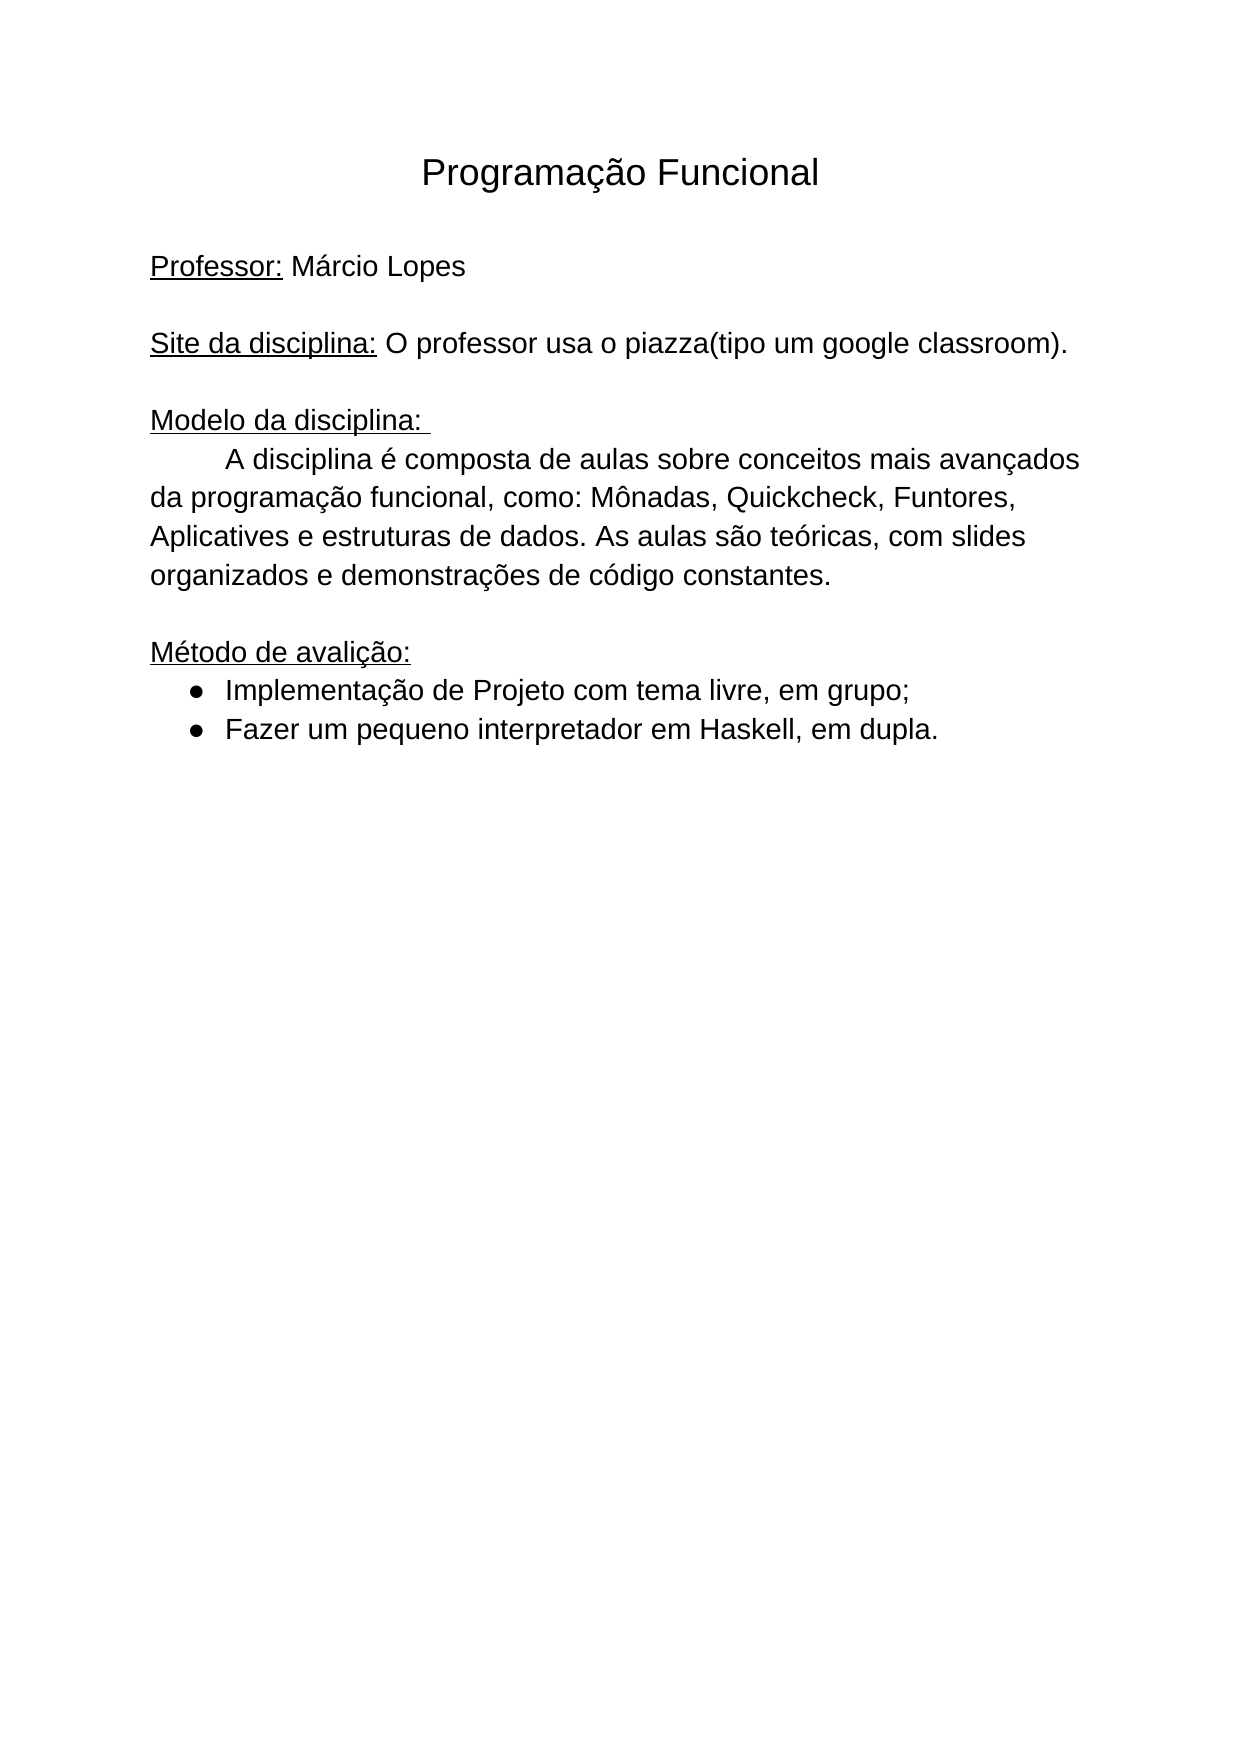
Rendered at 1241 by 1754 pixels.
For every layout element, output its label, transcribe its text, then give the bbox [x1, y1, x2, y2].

text Site da disciplina: O professor usa o piazza(tipo um google classroom). [150, 326, 1090, 360]
text Programação Funcional [150, 150, 1090, 193]
text Modelo da disciplina: [150, 403, 1090, 437]
text A disciplina é composta de aulas sobre conceitos mais avançados da programação funcional, como: Mônadas, Quickcheck, Funtores, Aplicatives e estruturas de dados. As aulas são teóricas, com slides organizados e demonstrações de código constantes. [150, 442, 1090, 591]
text Professor: Márcio Lopes [150, 249, 1090, 283]
list Implementação de Projeto com tema livre, em grupo; [187, 673, 1090, 707]
text Método de avalição: [150, 634, 1090, 668]
list Fazer um pequeno interpretador em Haskell, em dupla. [187, 712, 1090, 745]
